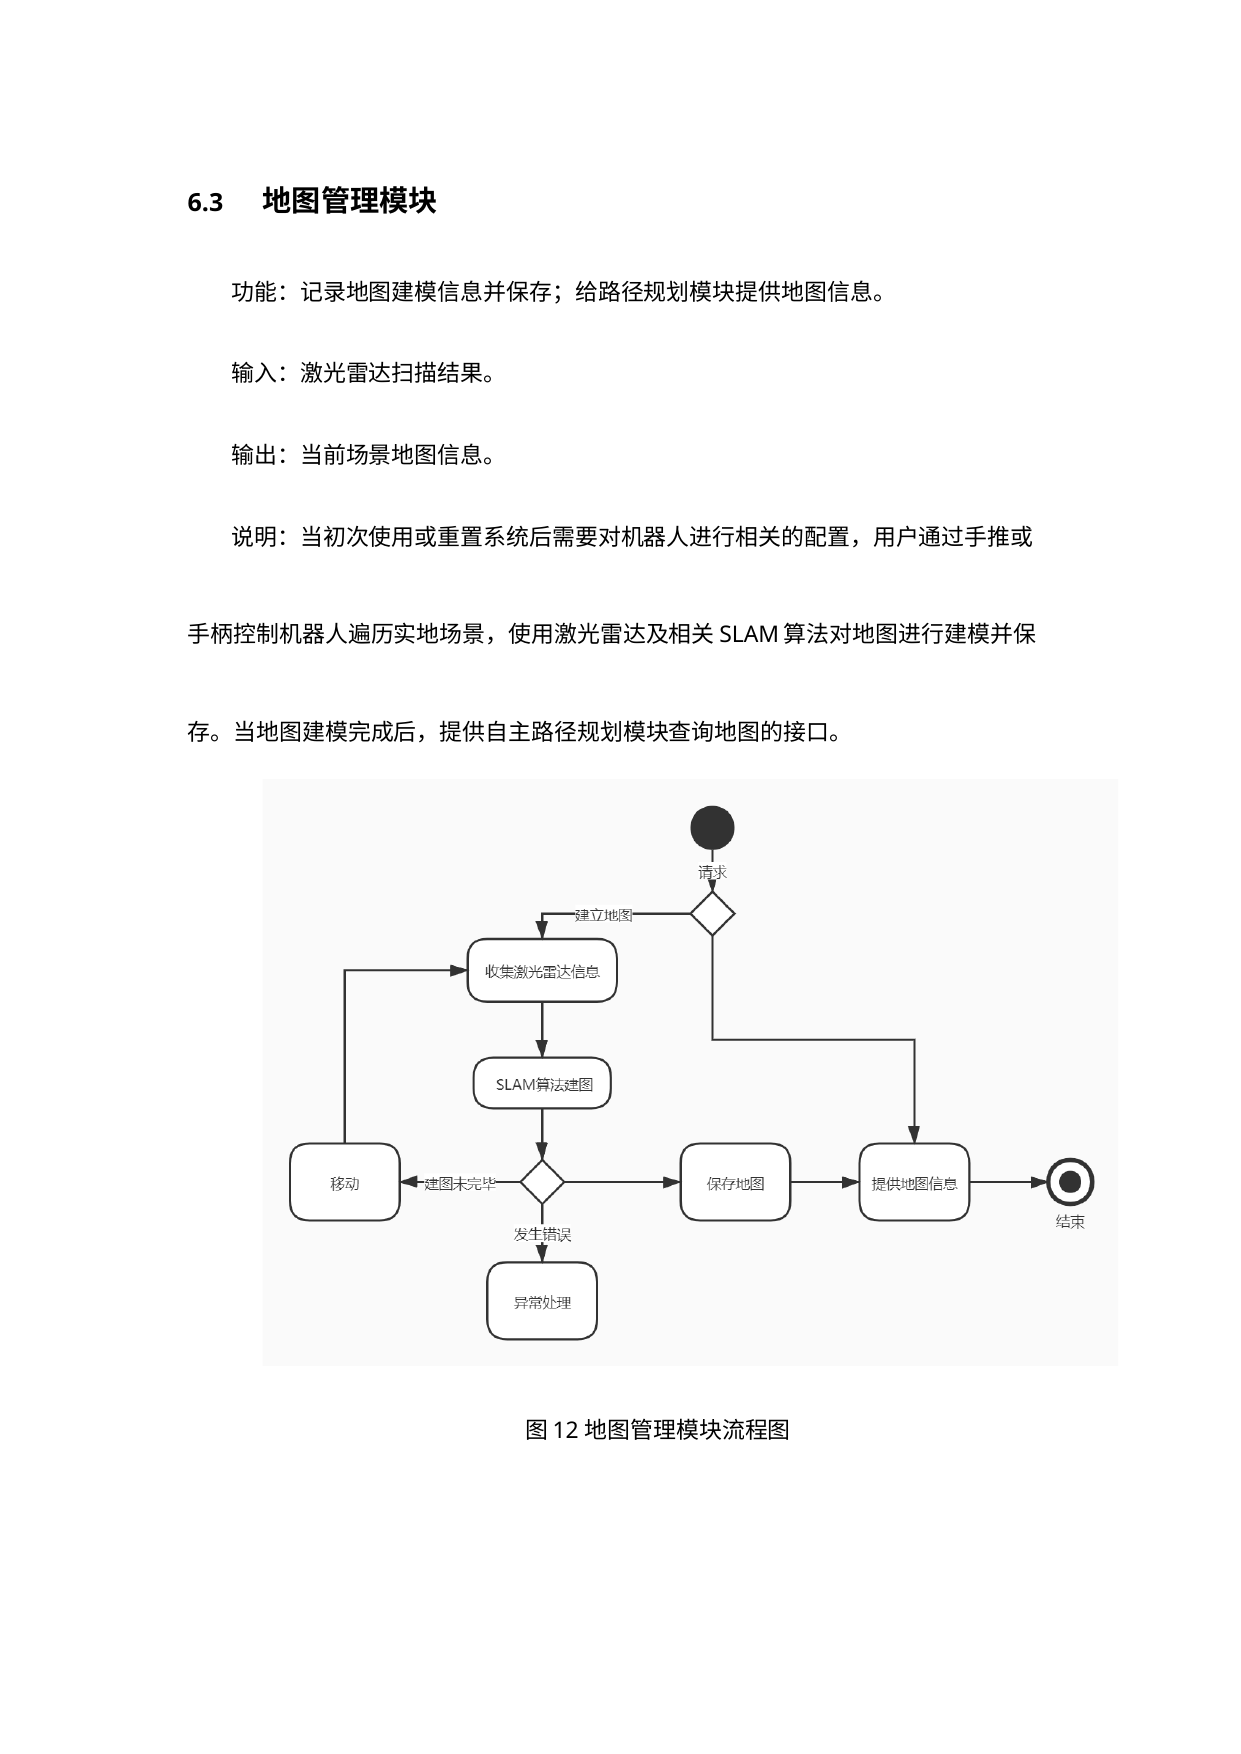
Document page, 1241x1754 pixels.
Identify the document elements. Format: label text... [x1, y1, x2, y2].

text 图12 地图管理模块流程图 [262, 1393, 1053, 1458]
subtitle 地图管理模块 [187, 162, 1053, 227]
text 输入：激光雷达扫描结果。 [187, 336, 1053, 401]
text 输出：当前场景地图信息。 [187, 417, 1053, 482]
text 说明：当初次使用或重置系统后需要对机器人进行相关的配置，用户通过手推或手柄控制机器人遍历实地场景，使用激光雷达及相关SLAM算法对地图进行建模并保存。当地图建模完成后，提供自主路径规划模块查询地图的接口。 [187, 499, 1053, 759]
text 功能：记录地图建模信息并保存；给路径规划模块提供地图信息。 [187, 254, 1053, 319]
picture [262, 779, 1119, 1366]
